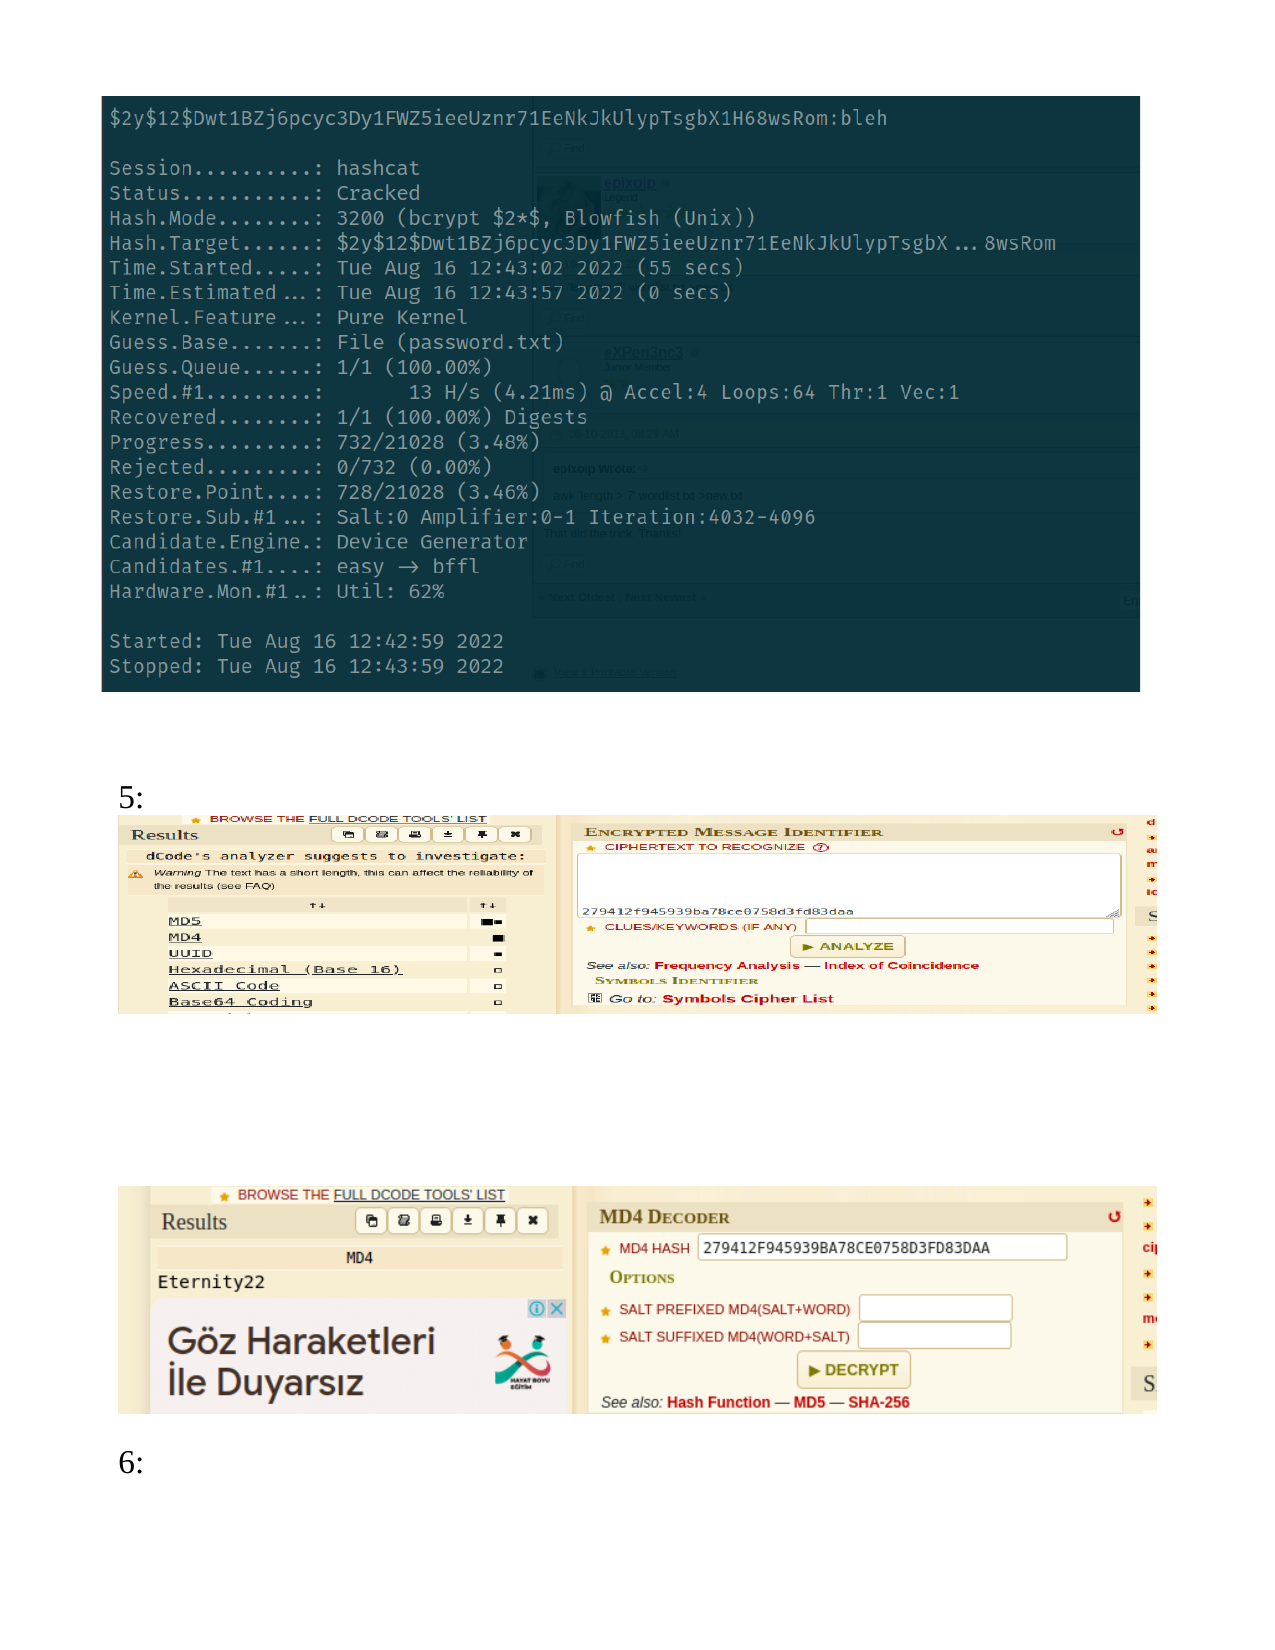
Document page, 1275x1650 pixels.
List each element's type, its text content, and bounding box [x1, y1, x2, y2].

picture [101, 96, 1141, 692]
picture [118, 815, 1157, 1014]
picture [118, 1186, 1157, 1414]
text 5: [118, 777, 1157, 815]
text 6: [118, 1442, 1157, 1480]
